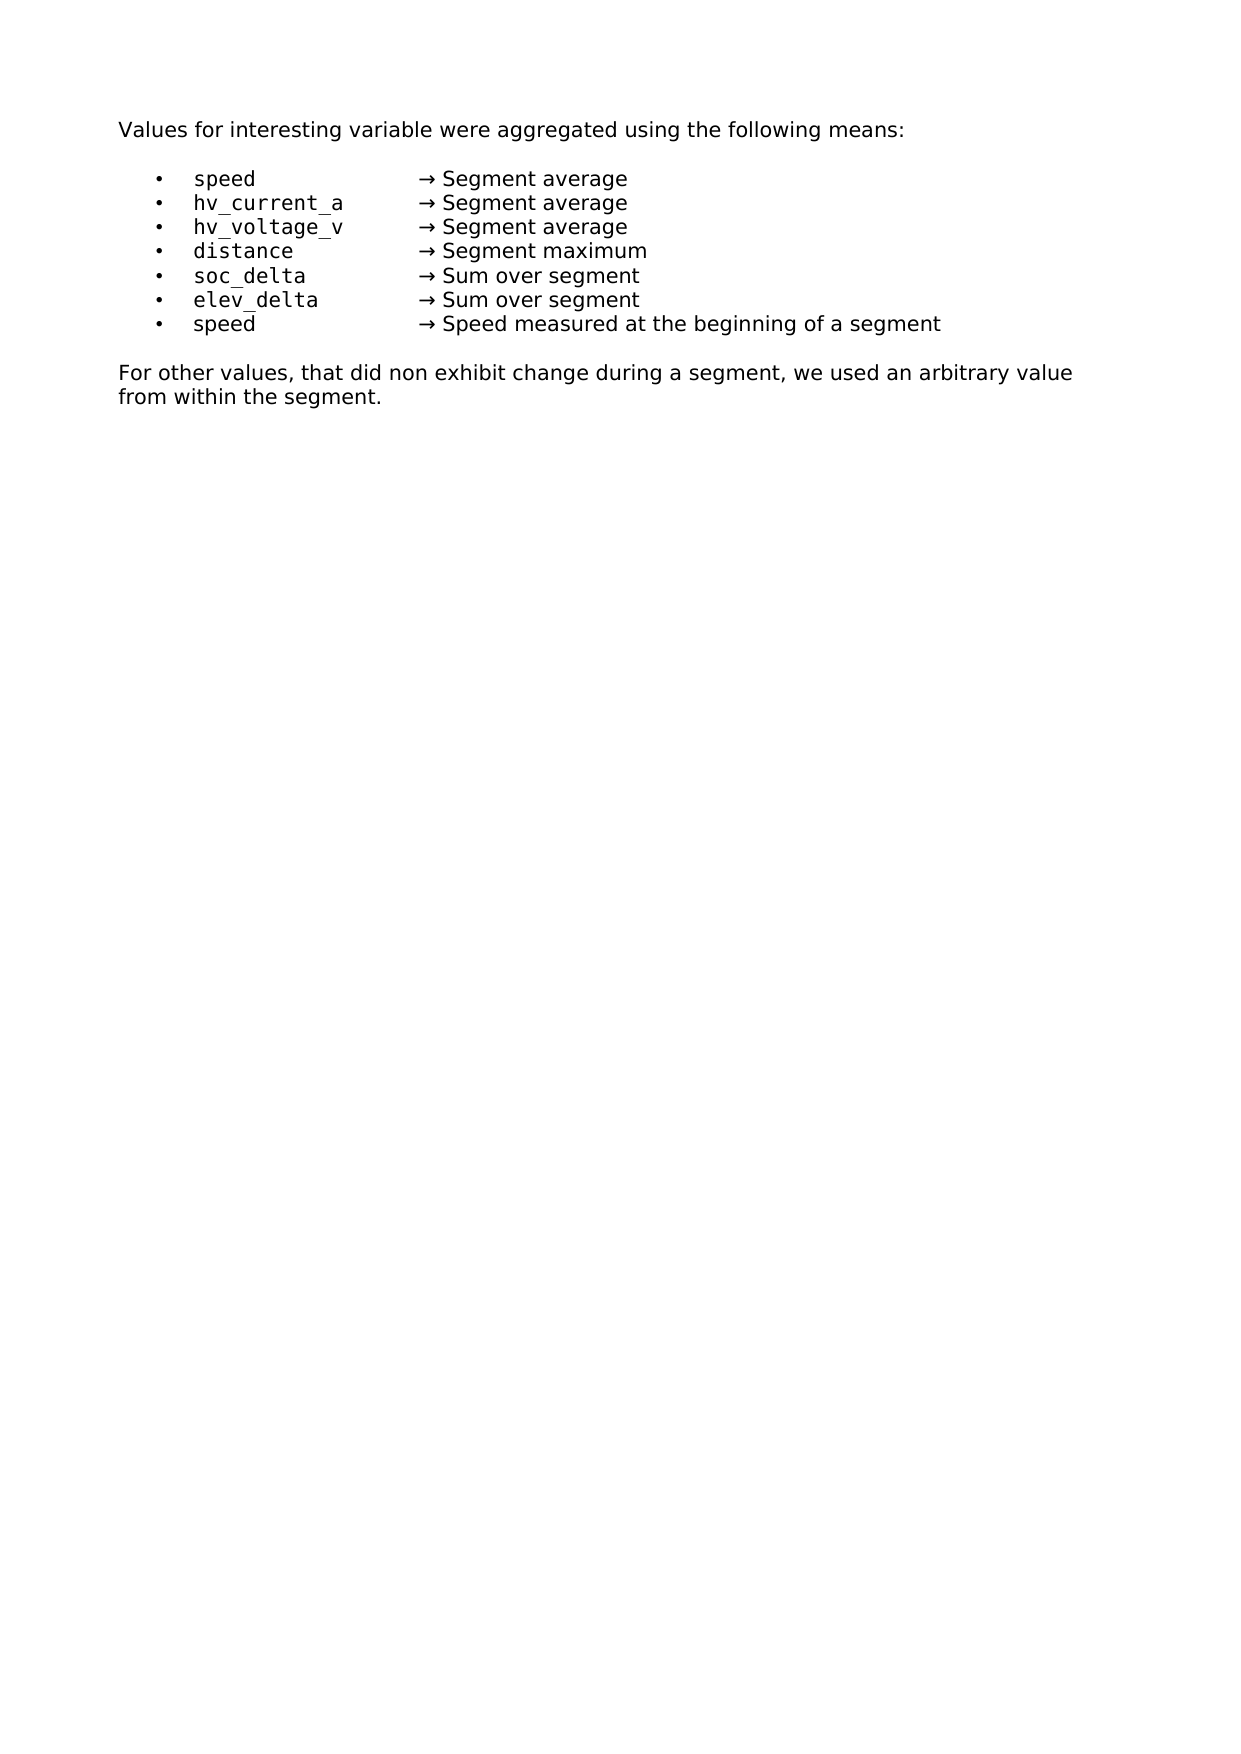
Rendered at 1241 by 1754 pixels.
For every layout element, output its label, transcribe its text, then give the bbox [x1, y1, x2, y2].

list hv_voltage_v → Segment average [156, 215, 1122, 239]
text For other values, that did non exhibit change during a segment, we used an arbitrary value from within the segment. [118, 361, 1122, 409]
list elev_delta → Sum over segment [156, 288, 1122, 312]
list distance → Segment maximum [156, 239, 1122, 264]
text Values for interesting variable were aggregated using the following means: [118, 118, 1122, 142]
list soc_delta → Sum over segment [156, 264, 1122, 288]
list speed → Segment average [156, 167, 1122, 191]
list speed → Speed measured at the beginning of a segment [156, 312, 1122, 337]
list hv_current_a → Segment average [156, 191, 1122, 215]
